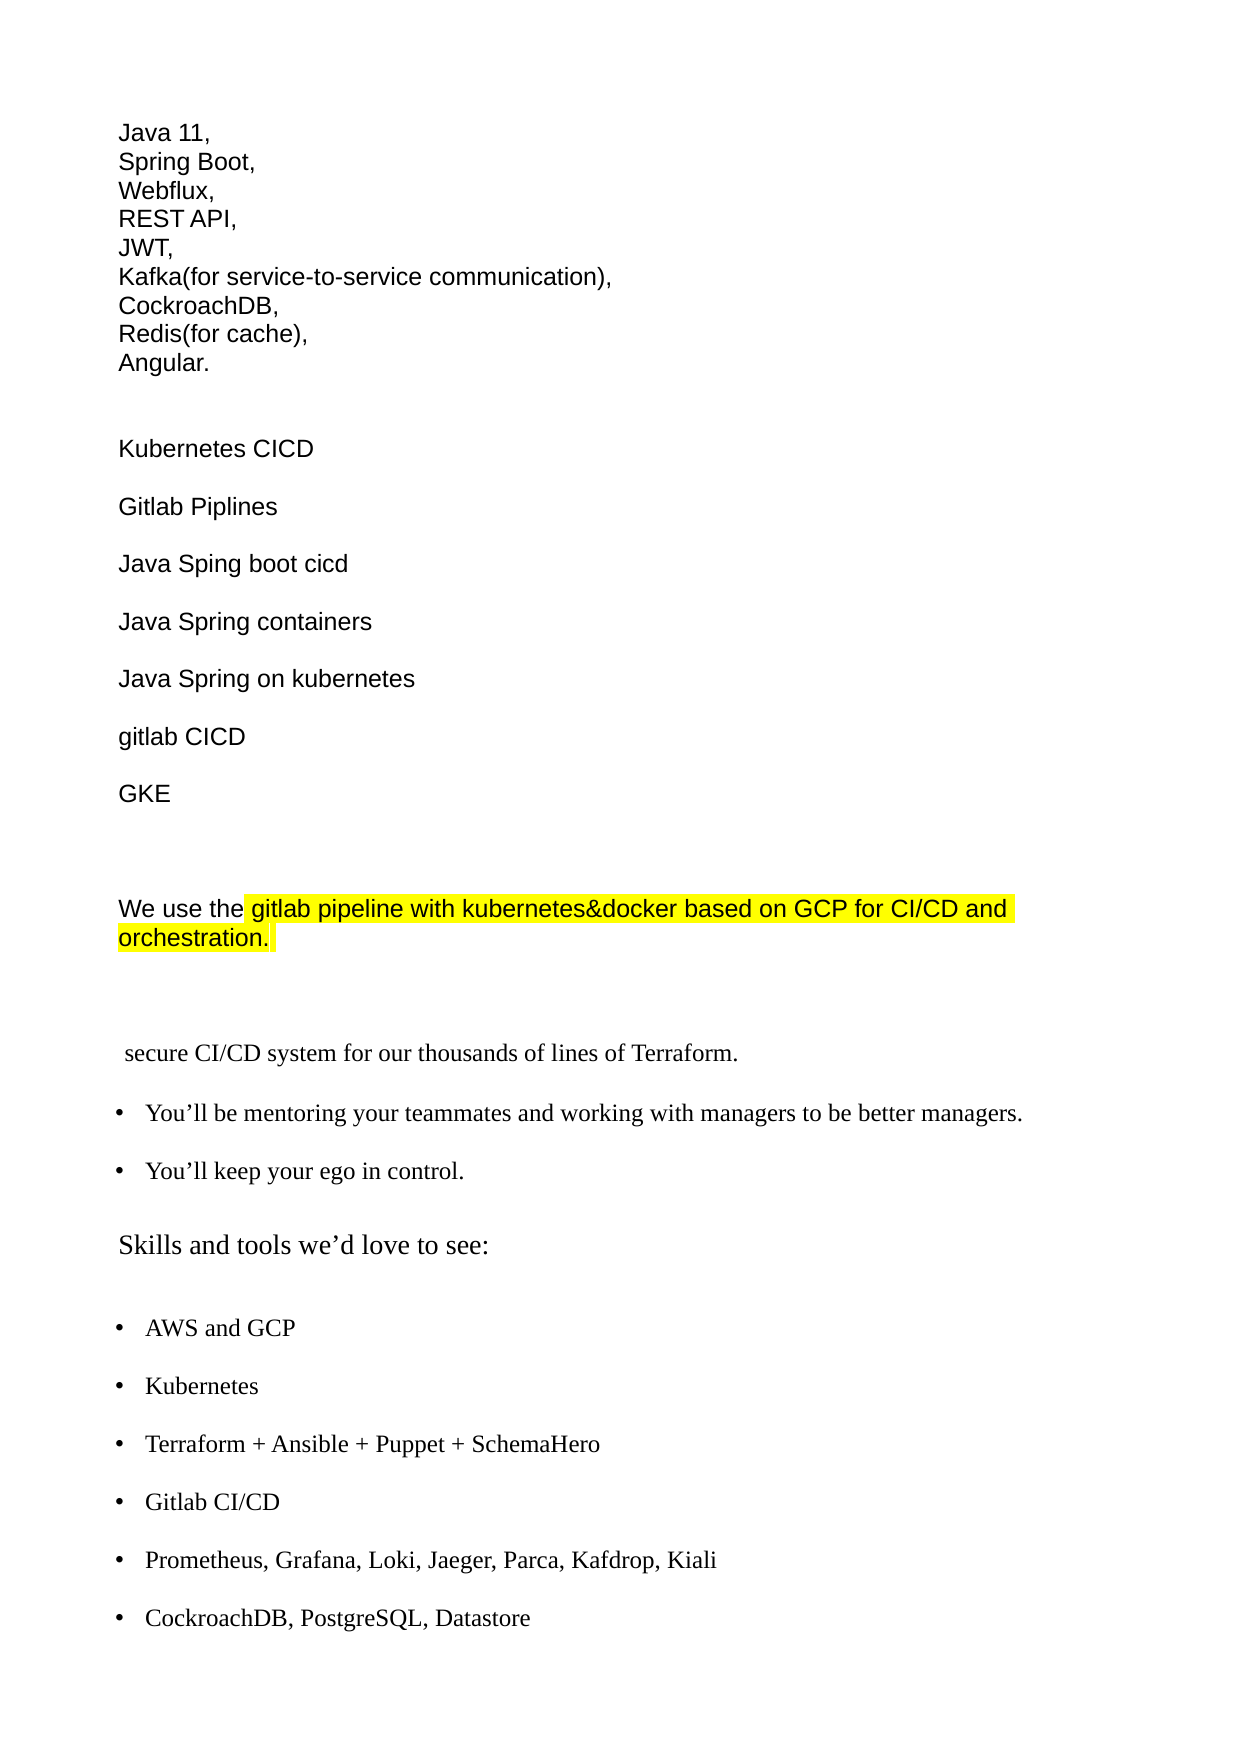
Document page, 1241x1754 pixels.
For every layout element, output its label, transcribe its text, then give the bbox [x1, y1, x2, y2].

text Kubernetes CICD [118, 434, 1122, 463]
list AWS and GCP [145, 1313, 1122, 1342]
list You’ll keep your ego in control. [145, 1156, 1122, 1185]
text Kafka(for service-to-service communication), [118, 262, 1122, 291]
text Spring Boot, [118, 147, 1122, 176]
text Java Spring on kubernetes [118, 664, 1122, 693]
text Java Sping boot cicd [118, 549, 1122, 578]
text REST API, [118, 204, 1122, 233]
text CockroachDB, [118, 291, 1122, 319]
text gitlab CICD [118, 722, 1122, 751]
list Terraform + Ansible + Puppet + SchemaHero [145, 1429, 1122, 1458]
list You’ll be mentoring your teammates and working with managers to be better managers. [145, 1098, 1122, 1127]
list CockroachDB, PostgreSQL, Datastore [145, 1603, 1122, 1632]
list Kubernetes [145, 1371, 1122, 1399]
text GKE [118, 779, 1122, 808]
subtitle Skills and tools we’d love to see: [118, 1228, 1122, 1261]
text Redis(for cache), [118, 319, 1122, 348]
list Gitlab CI/CD [145, 1487, 1122, 1516]
text Java 11, [118, 118, 1122, 147]
text Webflux, [118, 176, 1122, 204]
text secure CI/CD system for our thousands of lines of Terraform. [118, 1038, 1122, 1067]
text Angular. [118, 348, 1122, 377]
text Gitlab Piplines [118, 492, 1122, 521]
text We use the gitlab pipeline with kubernetes&docker based on GCP for CI/CD and orchestration. [118, 894, 1122, 952]
list Prometheus, Grafana, Loki, Jaeger, Parca, Kafdrop, Kiali [145, 1545, 1122, 1574]
text JWT, [118, 233, 1122, 262]
text Java Spring containers [118, 607, 1122, 636]
